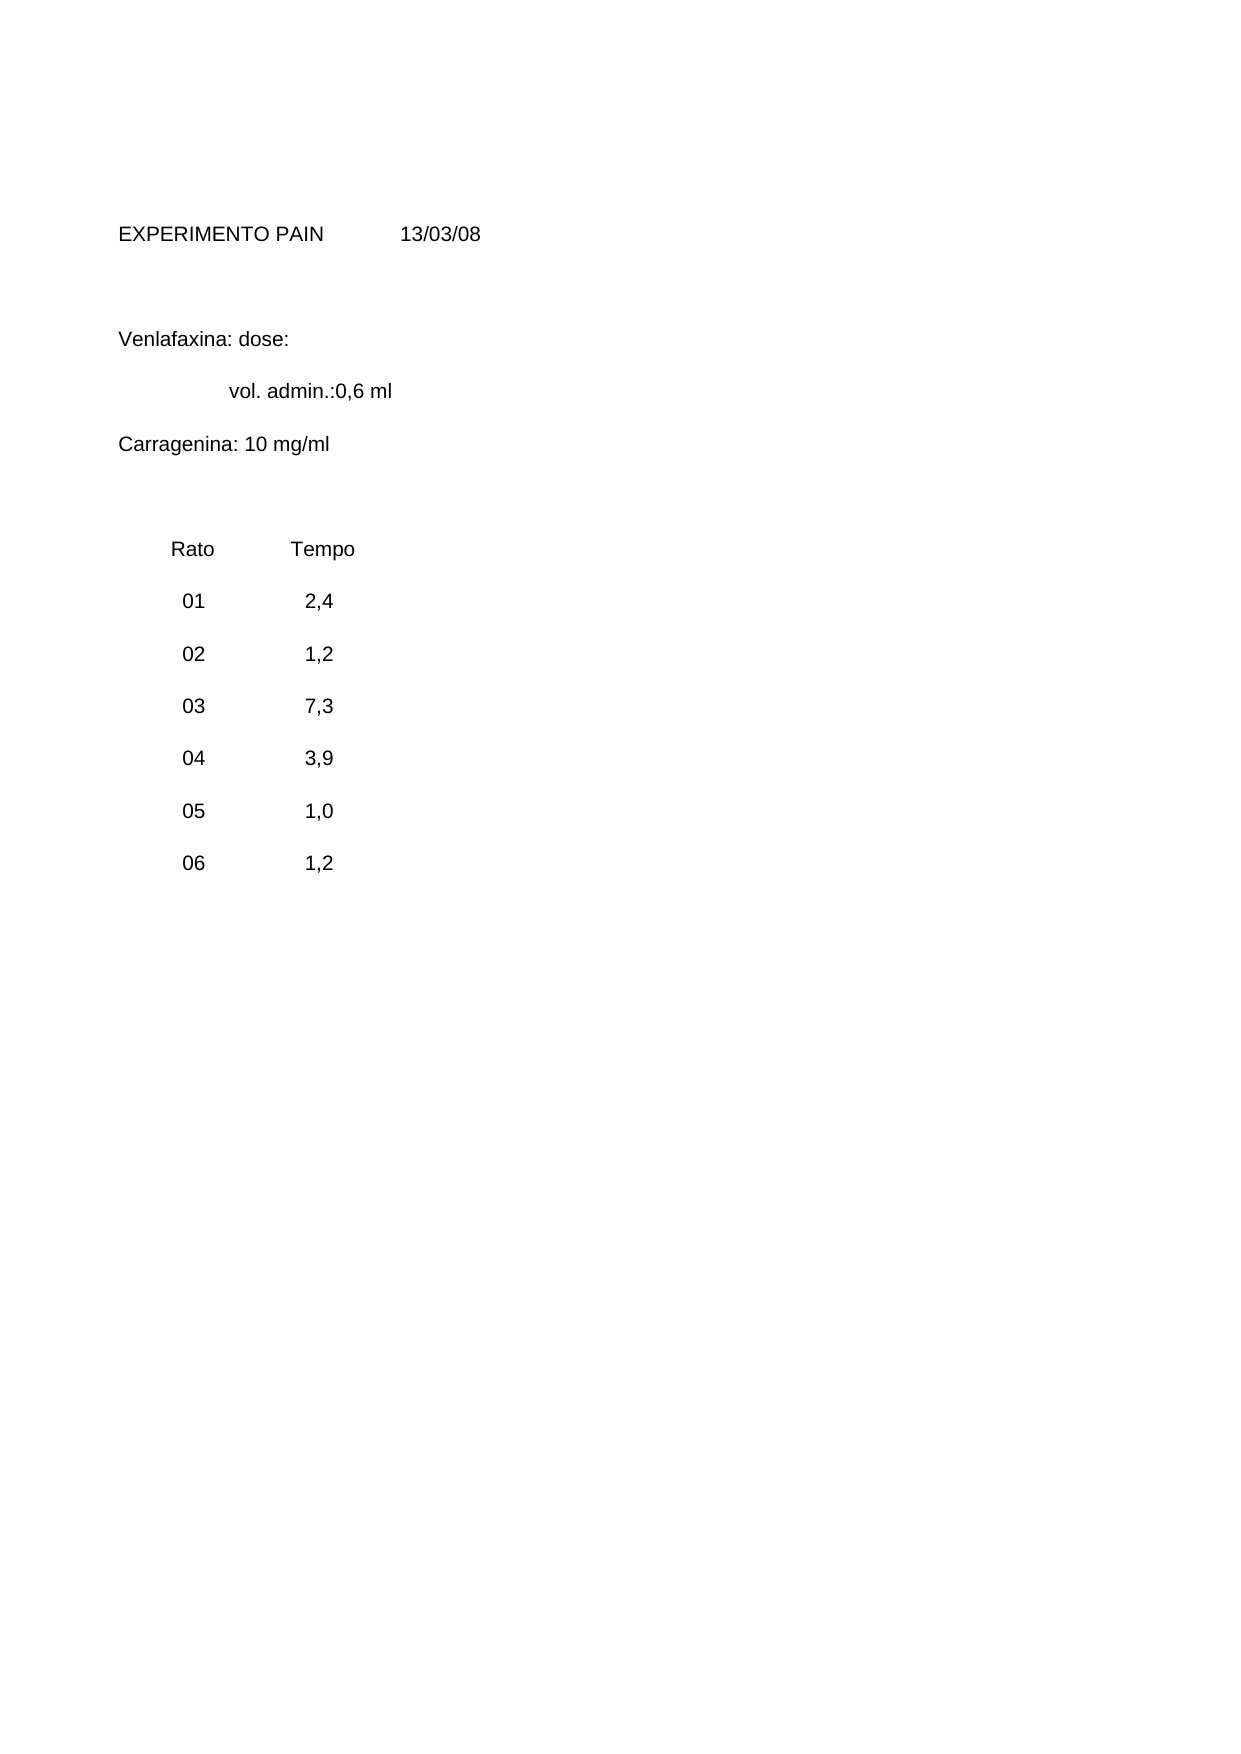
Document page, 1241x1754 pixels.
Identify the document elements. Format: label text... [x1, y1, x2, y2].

text Venlafaxina: dose: [118, 328, 1122, 351]
text Carragenina: 10 mg/ml [118, 432, 1122, 456]
text Rato Tempo [118, 537, 1122, 561]
text 03 7,3 [118, 694, 1122, 718]
text 06 1,2 [118, 852, 1122, 875]
text vol. admin.:0,6 ml [118, 380, 1122, 403]
text 01 2,4 [118, 590, 1122, 613]
text EXPERIMENTO PAIN 13/03/08 [118, 223, 1122, 246]
text 05 1,0 [118, 799, 1122, 822]
text 02 1,2 [118, 642, 1122, 665]
text 04 3,9 [118, 747, 1122, 770]
